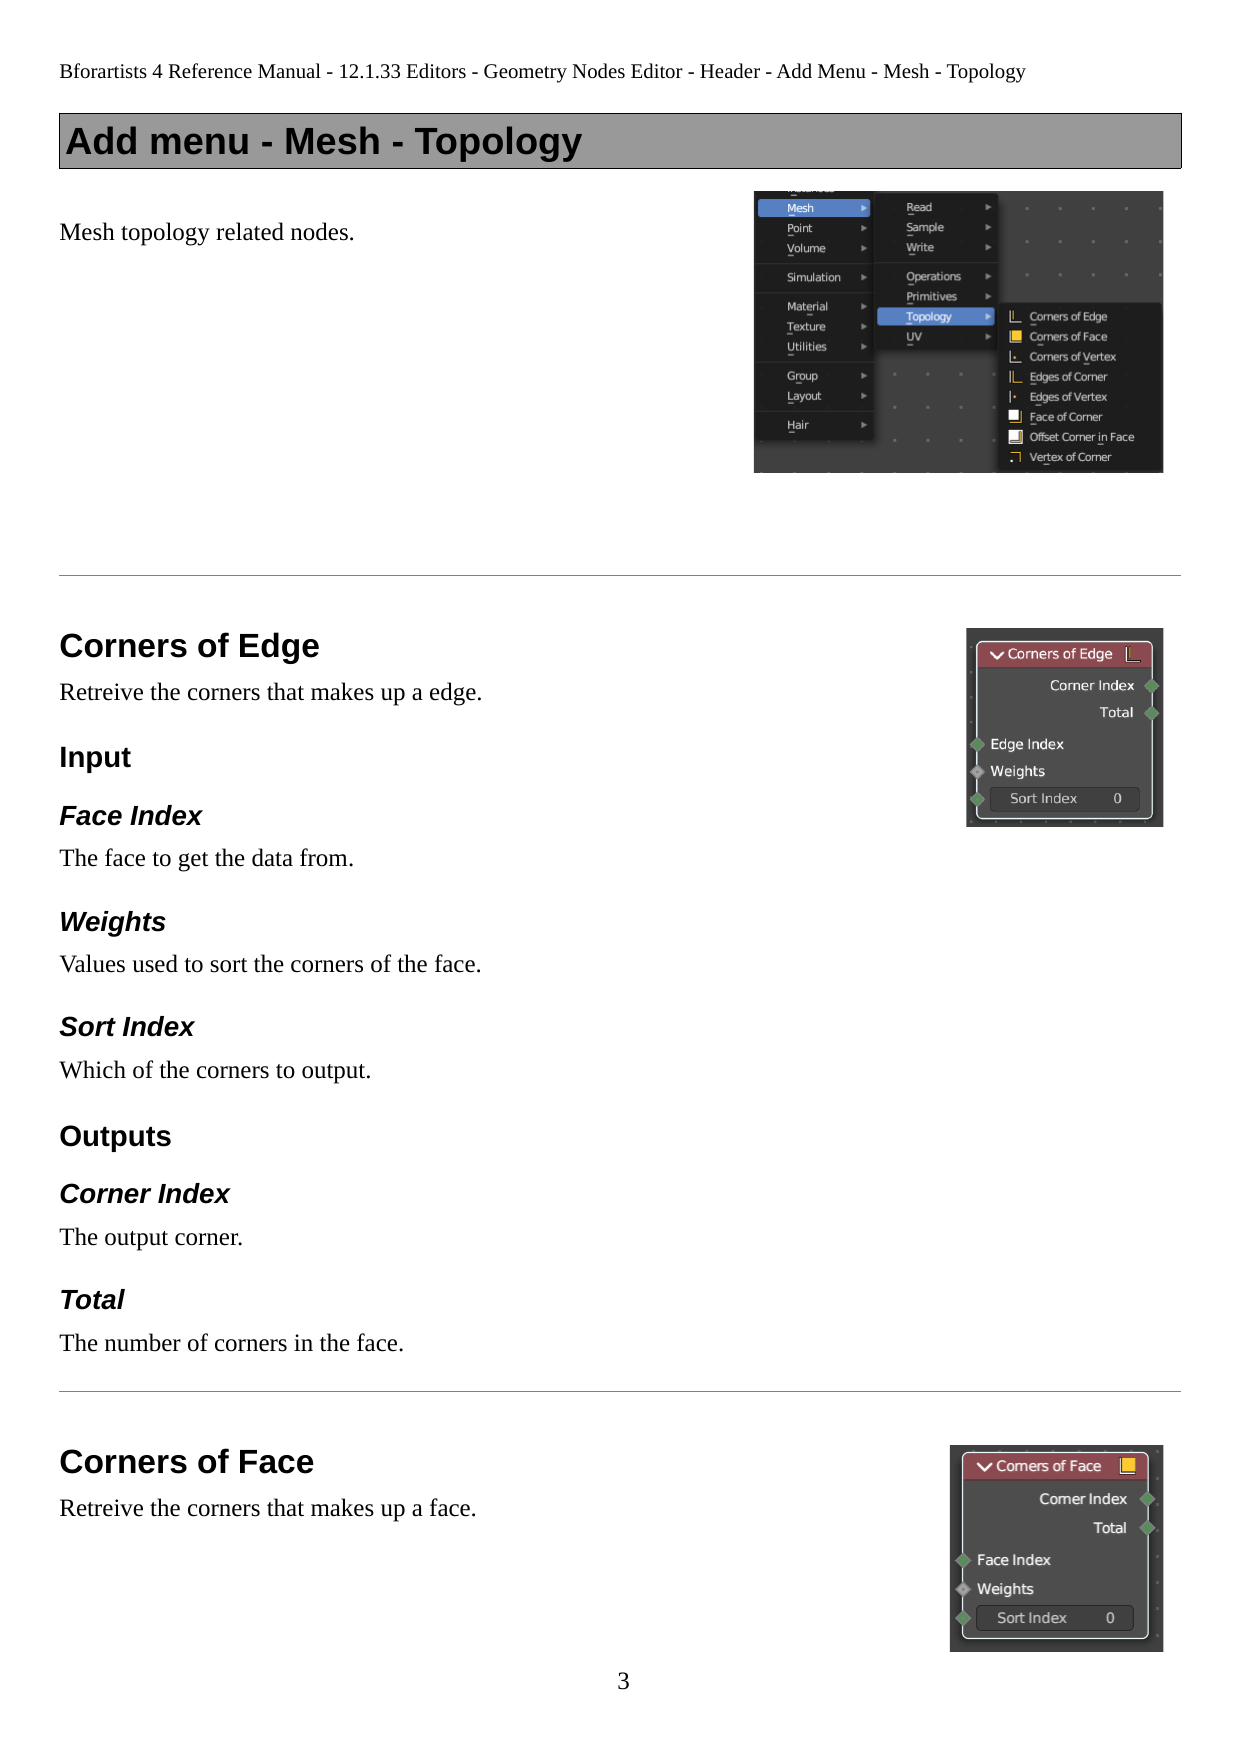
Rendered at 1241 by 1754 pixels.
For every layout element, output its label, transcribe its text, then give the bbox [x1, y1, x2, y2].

picture [753, 191, 1164, 473]
subtitle Total [59, 1283, 1181, 1315]
subtitle Weights [59, 905, 1181, 937]
text Values used to sort the corners of the face. [59, 949, 1181, 978]
subtitle Face Index [59, 799, 1181, 831]
text Retreive the corners that makes up a edge. [59, 677, 966, 705]
subtitle [1164, 740, 1181, 774]
subtitle Sort Index [59, 1011, 1181, 1043]
text The number of corners in the face. [59, 1328, 1181, 1357]
picture [966, 628, 1164, 827]
subtitle Corner Index [59, 1178, 1181, 1209]
text The output corner. [59, 1222, 1181, 1251]
picture [949, 1445, 1164, 1652]
subtitle Corners of Edge [59, 625, 1181, 664]
subtitle Input [59, 740, 966, 774]
table_header Add menu - Mesh - Topology [60, 114, 1181, 168]
text Which of the corners to output. [59, 1055, 1181, 1084]
text The face to get the data from. [59, 843, 1181, 872]
text Retreive the corners that makes up a face. [59, 1493, 949, 1522]
subtitle Corners of Face [59, 1442, 1181, 1481]
text Mesh topology related nodes. [59, 217, 753, 246]
subtitle Outputs [59, 1119, 1181, 1153]
